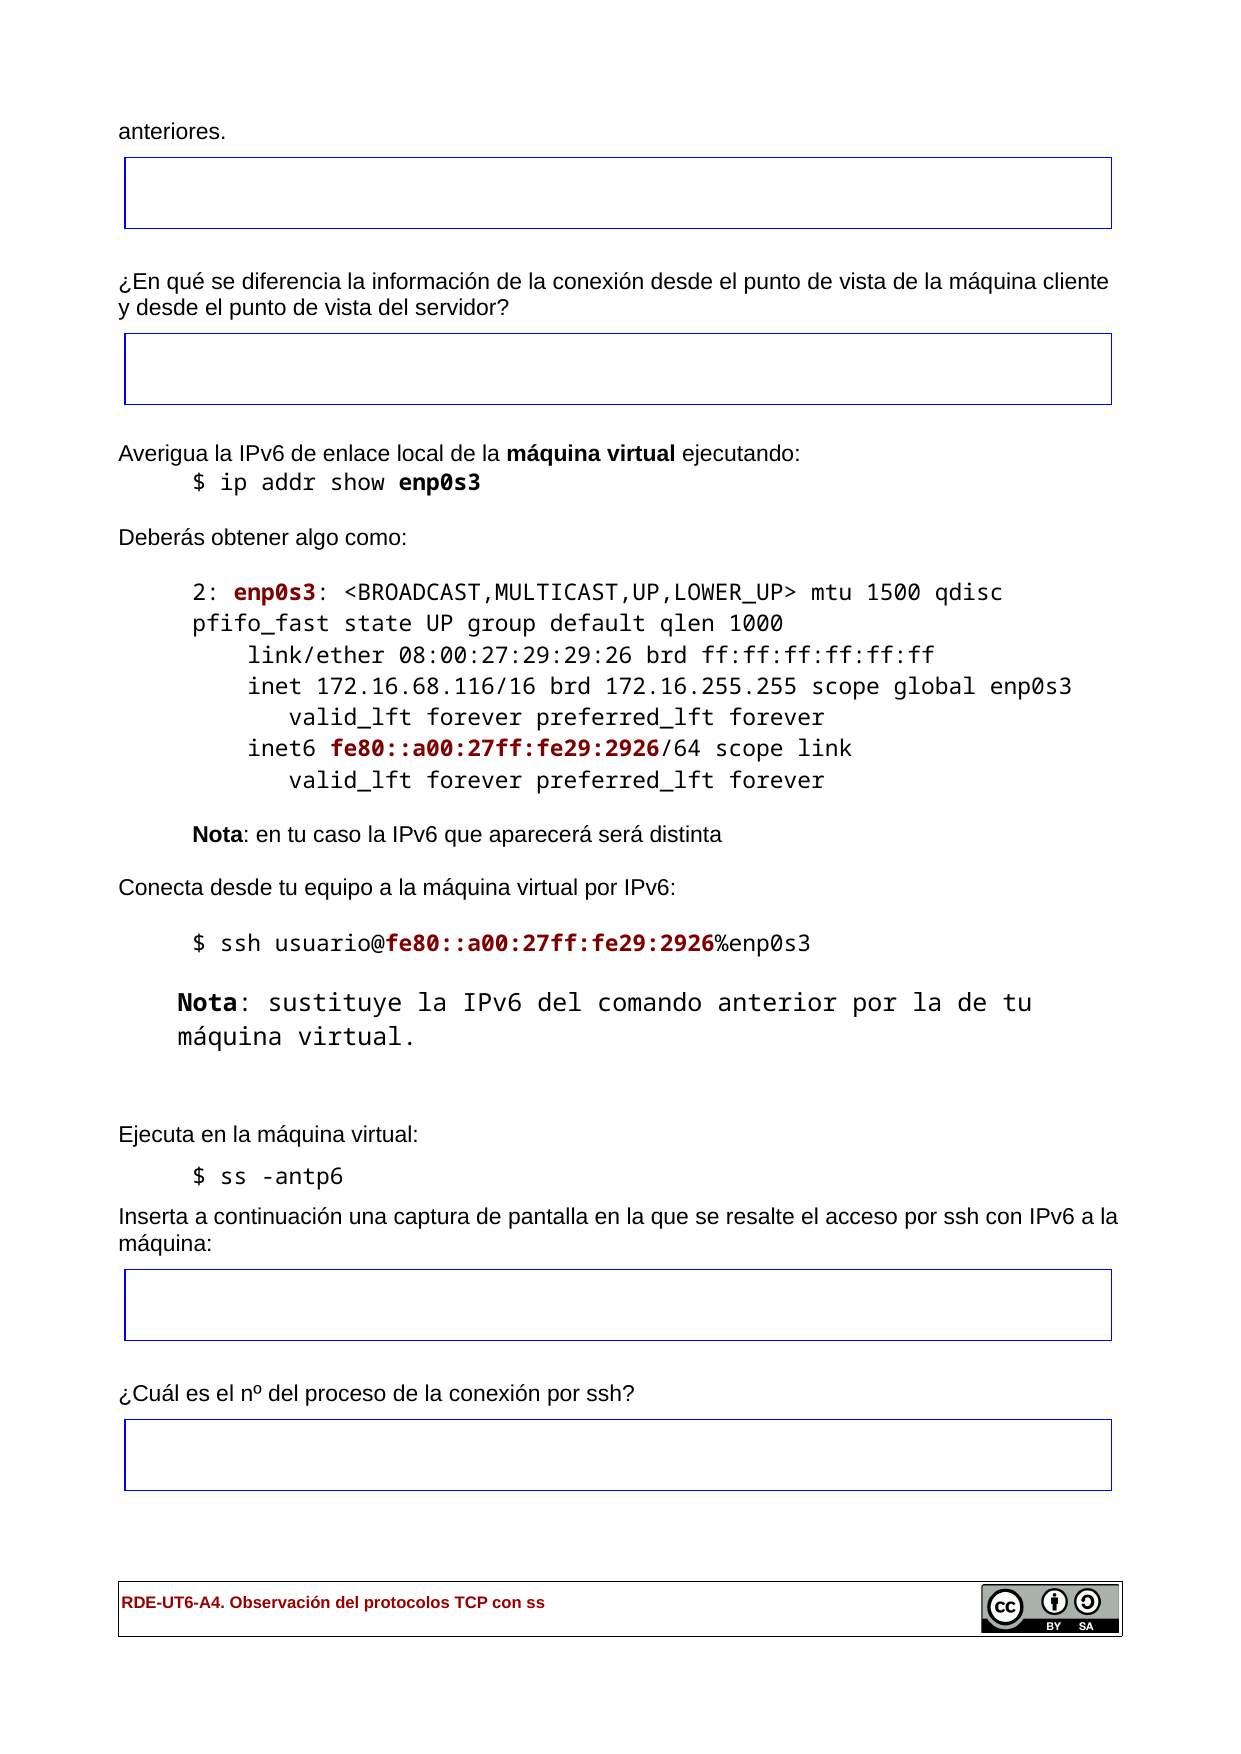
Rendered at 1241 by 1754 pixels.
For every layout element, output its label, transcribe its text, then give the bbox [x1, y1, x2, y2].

text $ ss -antp6 [192, 1159, 1122, 1191]
text $ ip addr show enp0s3 [118, 466, 1122, 497]
picture [981, 1584, 1119, 1633]
text valid_lft forever preferred_lft forever [192, 701, 1122, 732]
text inet6 fe80::a00:27ff:fe29:2926/64 scope link [192, 732, 1122, 764]
text ¿En qué se diferencia la información de la conexión desde el punto de vista de la máquina cliente y desde el punto de vista del servidor? [118, 268, 1122, 321]
text link/ether 08:00:27:29:29:26 brd ff:ff:ff:ff:ff:ff [192, 639, 1122, 670]
text Nota: sustituye la IPv6 del comando anterior por la de tu máquina virtual. [177, 984, 1063, 1052]
text anteriores. [118, 118, 1122, 144]
text Averigua la IPv6 de enlace local de la máquina virtual ejecutando: [118, 439, 1122, 466]
text Inserta a continuación una captura de pantalla en la que se resalte el acceso por ssh con IPv6 a la máquina: [118, 1203, 1122, 1256]
text 2: enp0s3: <BROADCAST,MULTICAST,UP,LOWER_UP> mtu 1500 qdisc pfifo_fast state UP group default qlen 1000 [192, 576, 1122, 639]
table_header [126, 1420, 1111, 1489]
text Deberás obtener algo como: [118, 523, 1122, 550]
text Conecta desde tu equipo a la máquina virtual por IPv6: [118, 874, 1122, 900]
text ¿Cuál es el nº del proceso de la conexión por ssh? [118, 1379, 1122, 1406]
text Nota: en tu caso la IPv6 que aparecerá será distinta [192, 821, 1122, 848]
table_header [126, 1270, 1111, 1340]
text valid_lft forever preferred_lft forever [192, 764, 1122, 795]
text $ ssh usuario@fe80::a00:27ff:fe29:2926%enp0s3 [192, 927, 1122, 958]
table_header [126, 158, 1111, 228]
text Ejecuta en la máquina virtual: [118, 1121, 1122, 1147]
text inet 172.16.68.116/16 brd 172.16.255.255 scope global enp0s3 [192, 670, 1122, 701]
table_header [126, 334, 1111, 404]
